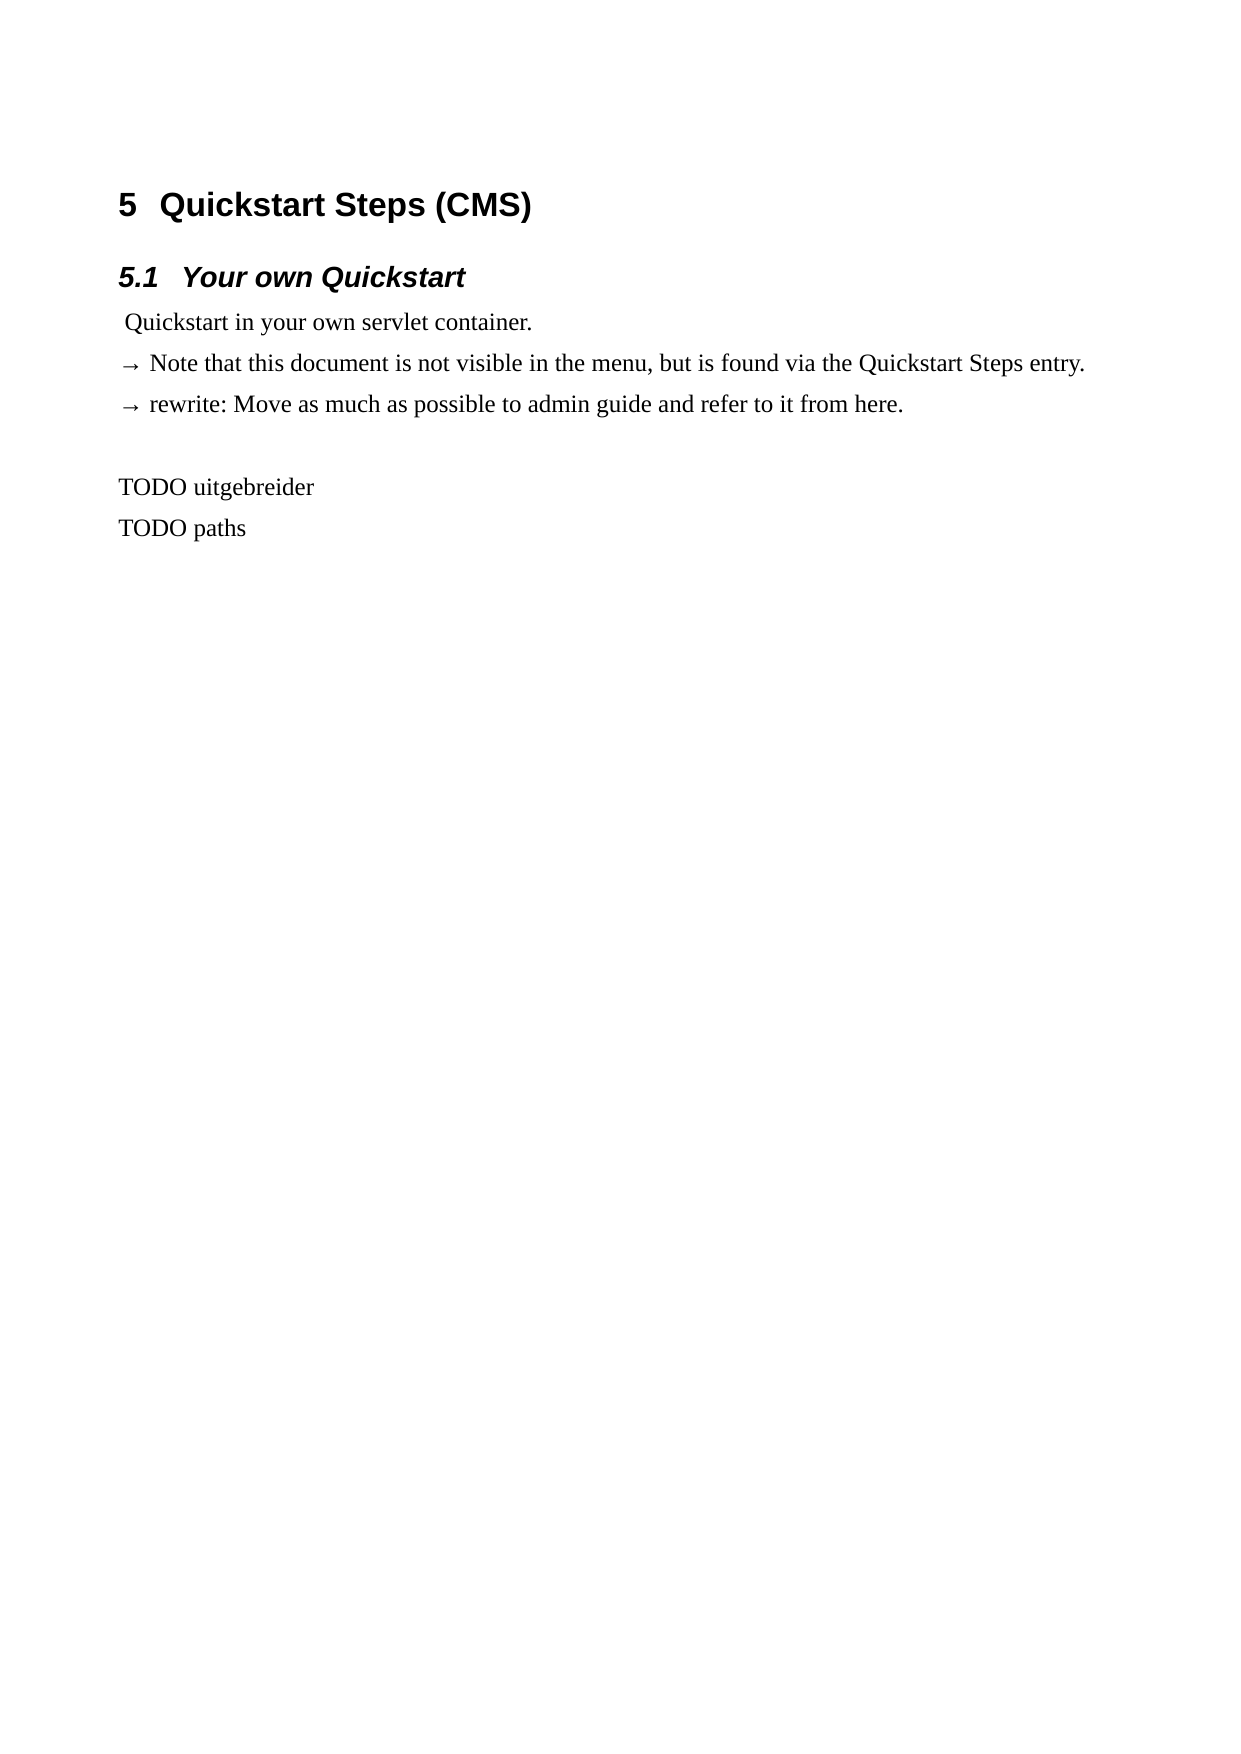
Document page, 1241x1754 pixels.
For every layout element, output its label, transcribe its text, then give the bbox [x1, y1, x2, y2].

text → rewrite: Move as much as possible to admin guide and refer to it from here. [118, 389, 1122, 418]
text Quickstart in your own servlet container. [118, 307, 1122, 335]
subtitle Quickstart Steps (CMS) [118, 184, 1122, 223]
text TODO paths [118, 513, 1122, 542]
subtitle Your own Quickstart [118, 261, 1122, 294]
text TODO uitgebreider [118, 472, 1122, 500]
text → Note that this document is not visible in the menu, but is found via the Quickstart Steps entry. [118, 348, 1122, 377]
